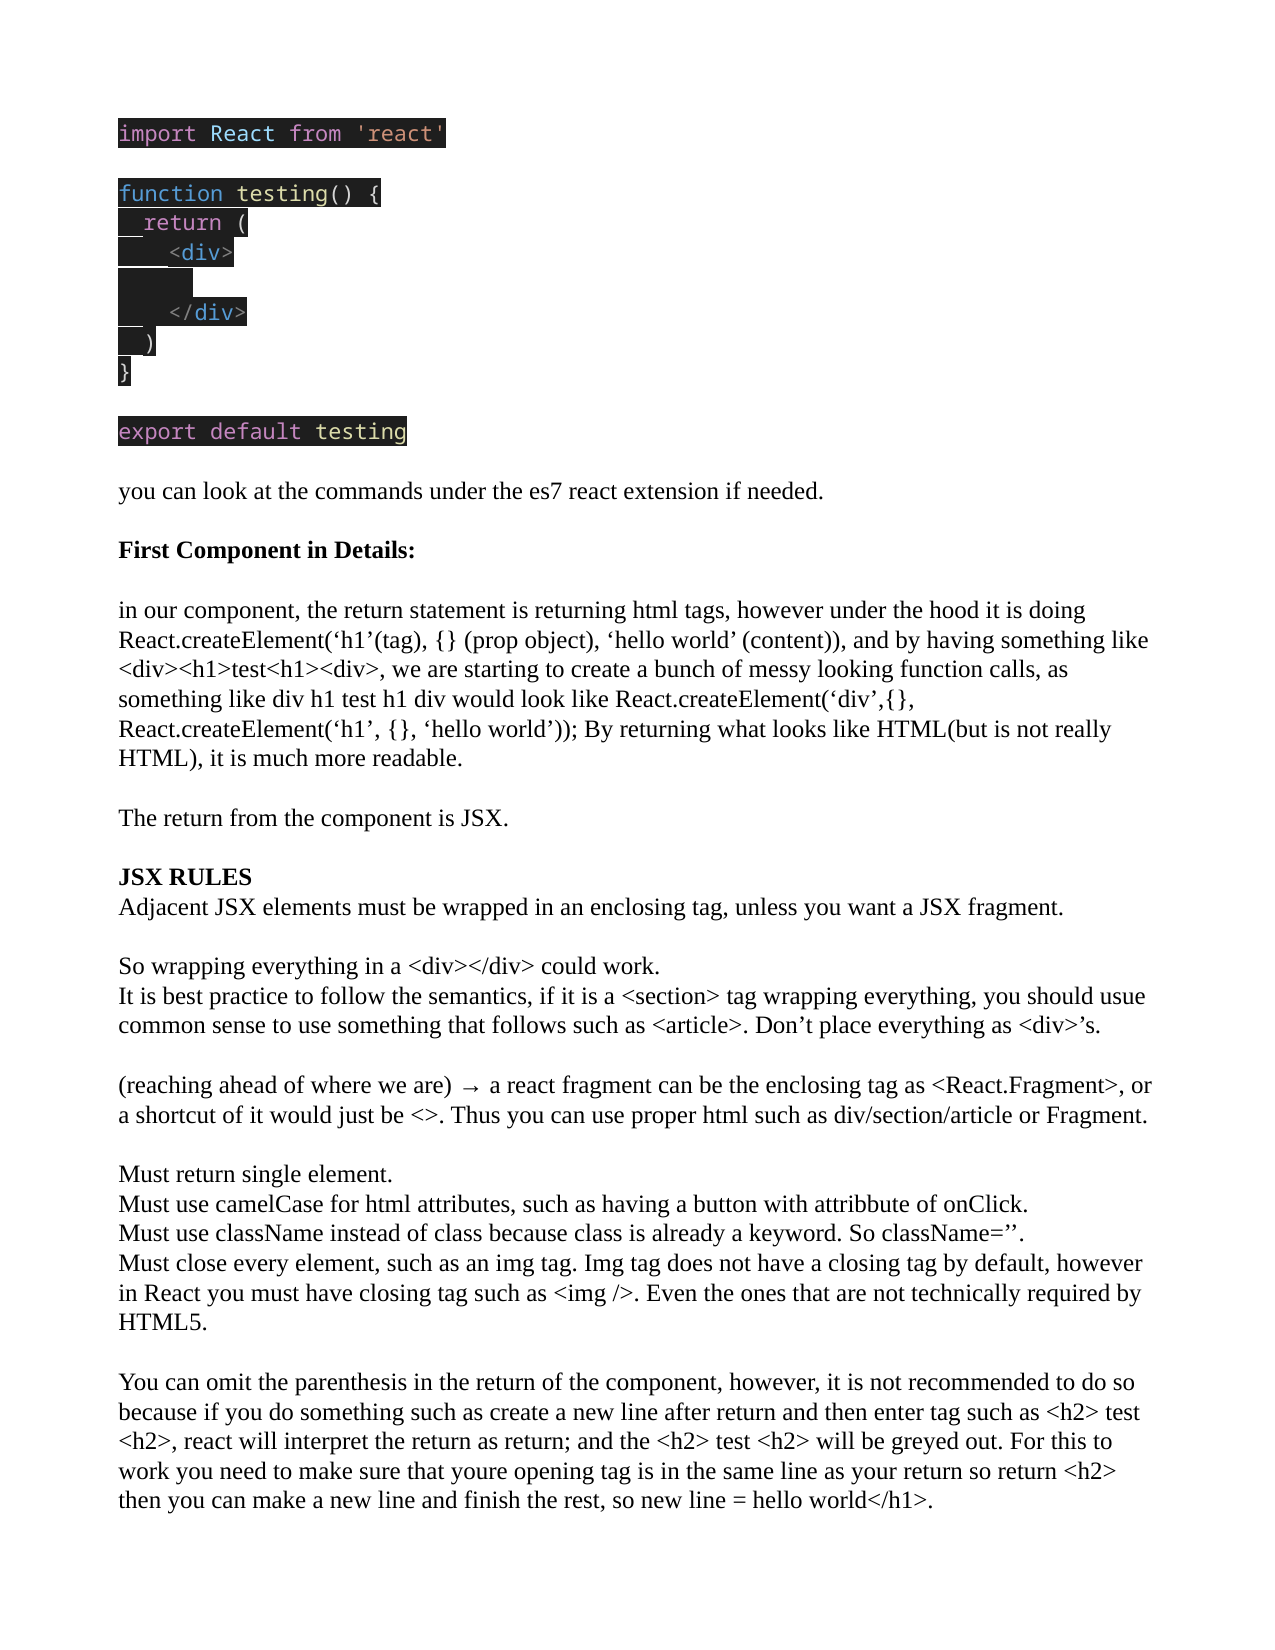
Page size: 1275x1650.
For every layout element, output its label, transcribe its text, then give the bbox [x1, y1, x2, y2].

text ) [118, 326, 1157, 356]
text Must use camelCase for html attributes, such as having a button with attribbute of onClick. [118, 1188, 1157, 1217]
text The return from the component is JSX. [118, 802, 1157, 832]
text } [118, 356, 1157, 386]
text </div> [118, 297, 1157, 326]
text (reaching ahead of where we are) → a react fragment can be the enclosing tag as <React.Fragment>, or a shortcut of it would just be <>. Thus you can use proper html such as div/section/article or Fragment. [118, 1069, 1157, 1128]
text Adjacent JSX elements must be wrapped in an enclosing tag, unless you want a JSX fragment. [118, 891, 1157, 921]
text <div> [118, 237, 1157, 267]
text in our component, the return statement is returning html tags, however under the hood it is doing React.createElement(‘h1’(tag), {} (prop object), ‘hello world’ (content)), and by having something like <div><h1>test<h1><div>, we are starting to create a bunch of messy looking function calls, as something like div h1 test h1 div would look like React.createElement(‘div’,{}, React.createElement(‘h1’, {}, ‘hello world’)); By returning what looks like HTML(but is not really HTML), it is much more readable. [118, 594, 1157, 772]
text So wrapping everything in a <div></div> could work. [118, 950, 1157, 980]
text JSX RULES [118, 861, 1157, 891]
text function testing() { [118, 178, 1157, 207]
text export default testing [118, 416, 1157, 446]
text import React from 'react' [118, 118, 1157, 148]
text It is best practice to follow the semantics, if it is a <section> tag wrapping everything, you should usue common sense to use something that follows such as <article>. Don’t place everything as <div>’s. [118, 980, 1157, 1039]
text Must close every element, such as an img tag. Img tag does not have a closing tag by default, however in React you must have closing tag such as <img />. Even the ones that are not technically required by HTML5. [118, 1247, 1157, 1336]
text return ( [118, 207, 1157, 237]
text Must use className instead of class because class is already a keyword. So className=’’. [118, 1217, 1157, 1247]
text Must return single element. [118, 1158, 1157, 1188]
text First Component in Details: [118, 535, 1157, 564]
text You can omit the parenthesis in the return of the component, however, it is not recommended to do so because if you do something such as create a new line after return and then enter tag such as <h2> test <h2>, react will interpret the return as return; and the <h2> test <h2> will be greyed out. For this to work you need to make sure that youre opening tag is in the same line as your return so return <h2> then you can make a new line and finish the rest, so new line = hello world</h1>. [118, 1366, 1157, 1514]
text you can look at the commands under the es7 react extension if needed. [118, 475, 1157, 505]
